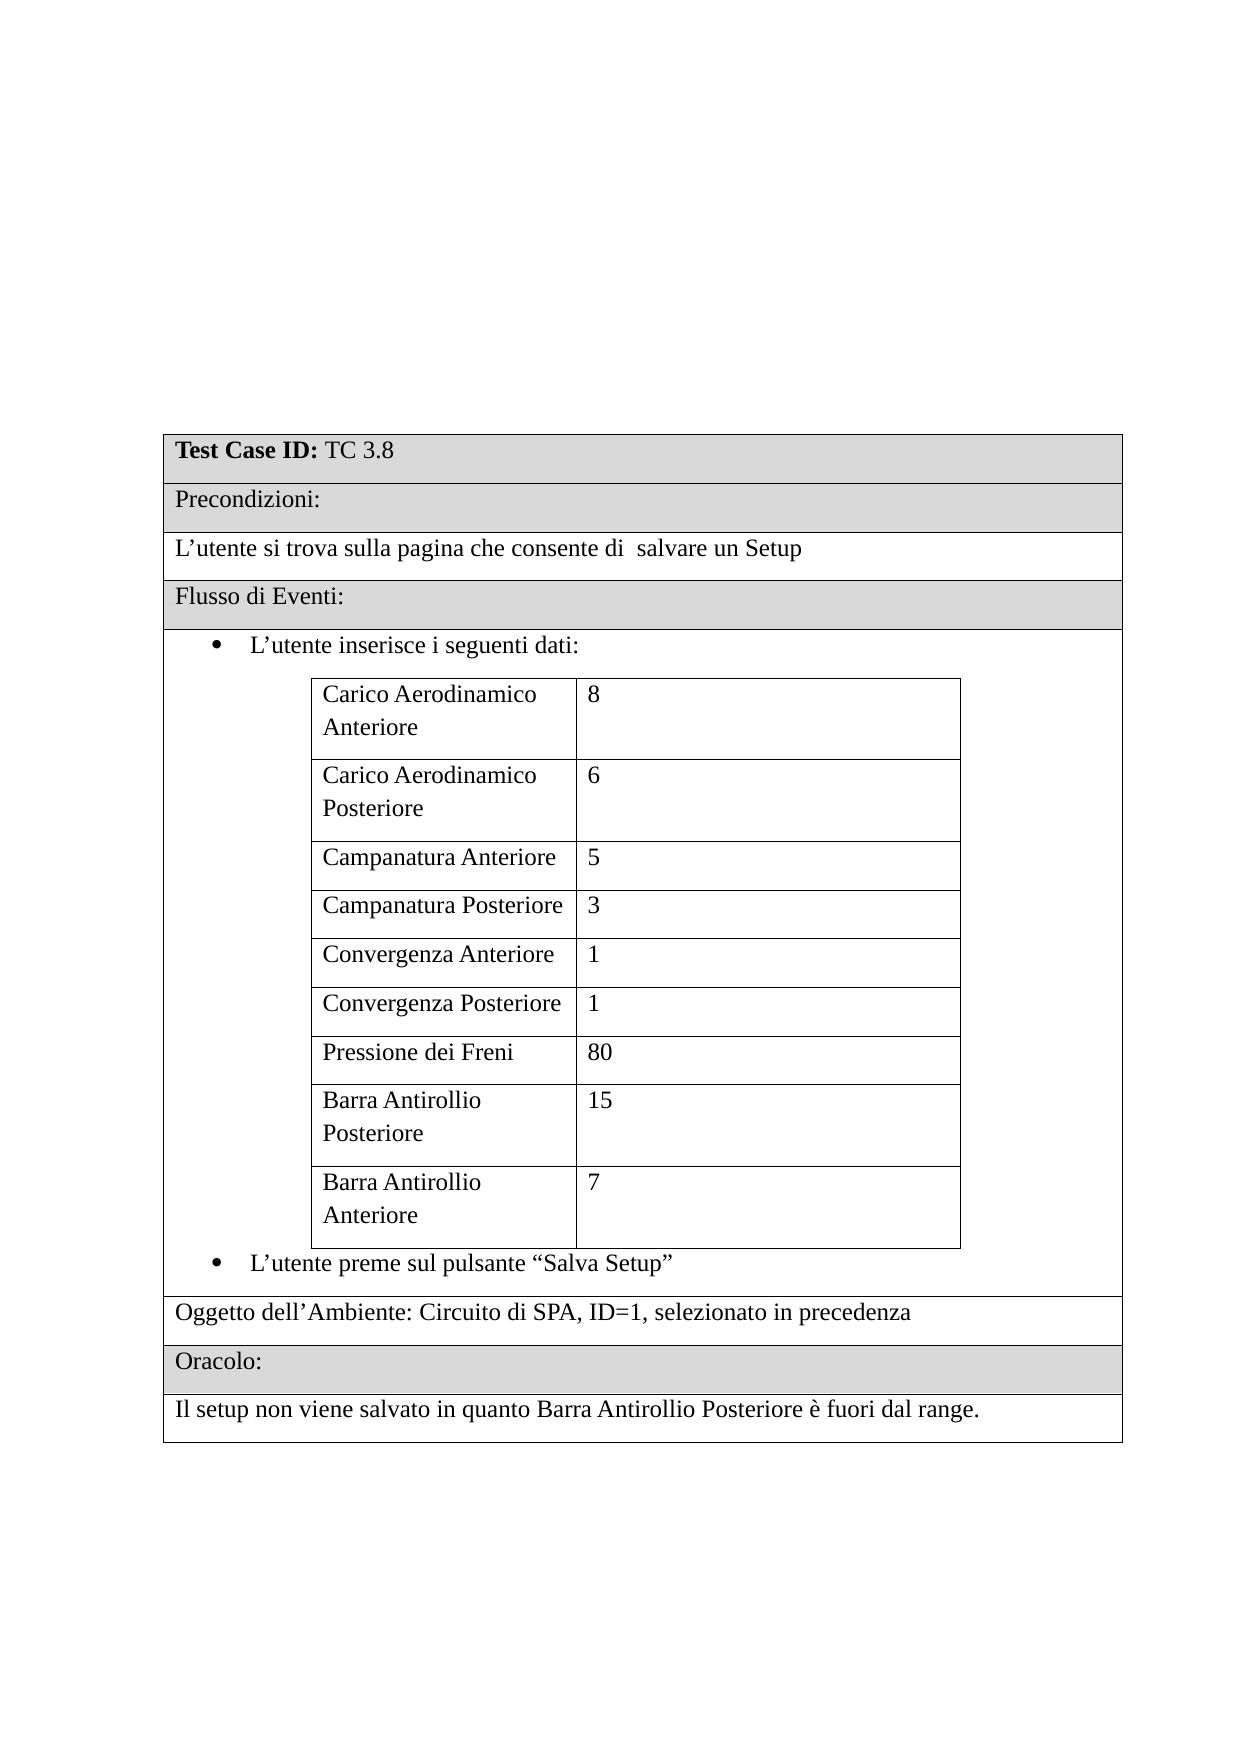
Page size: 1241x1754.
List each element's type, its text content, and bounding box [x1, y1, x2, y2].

table_cell Flusso di Eventi: [164, 581, 1122, 629]
table_cell Convergenza Anteriore [312, 939, 576, 987]
table_header Test Case ID: TC 3.8 [164, 435, 1122, 483]
table_cell L’utente si trova sulla pagina che consente di salvare un Setup [164, 533, 1122, 580]
table_cell Oggetto dell’Ambiente: Circuito di SPA, ID=1, selezionato in precedenza [164, 1297, 1122, 1345]
table_cell Convergenza Posteriore [312, 988, 576, 1036]
table_cell 80 [577, 1037, 960, 1084]
table_cell Precondizioni: [164, 484, 1122, 532]
table_cell Il setup non viene salvato in quanto Barra Antirollio Posteriore è fuori dal range. [164, 1395, 1122, 1442]
table_cell Pressione dei Freni [312, 1037, 576, 1084]
table_header Carico Aerodinamico Anteriore [312, 679, 576, 759]
table_cell Campanatura Anteriore [312, 842, 576, 889]
table_cell Campanatura Posteriore [312, 891, 576, 938]
table_cell Barra Antirollio Posteriore [312, 1085, 576, 1166]
table_cell 7 [577, 1167, 960, 1247]
table_cell 1 [577, 939, 960, 987]
table_cell 3 [577, 891, 960, 938]
table_header 8 [577, 679, 960, 759]
table_cell 1 [577, 988, 960, 1036]
table_cell Oracolo: [164, 1346, 1122, 1393]
table_cell 5 [577, 842, 960, 889]
table_cell Carico Aerodinamico Posteriore [312, 760, 576, 841]
table_cell 15 [577, 1085, 960, 1166]
table_cell Barra Antirollio Anteriore [312, 1167, 576, 1247]
table_cell 6 [577, 760, 960, 841]
table_cell L’utente inserisce i seguenti dati: L’utente preme sul pulsante “Salva Setup” [164, 630, 1122, 1296]
